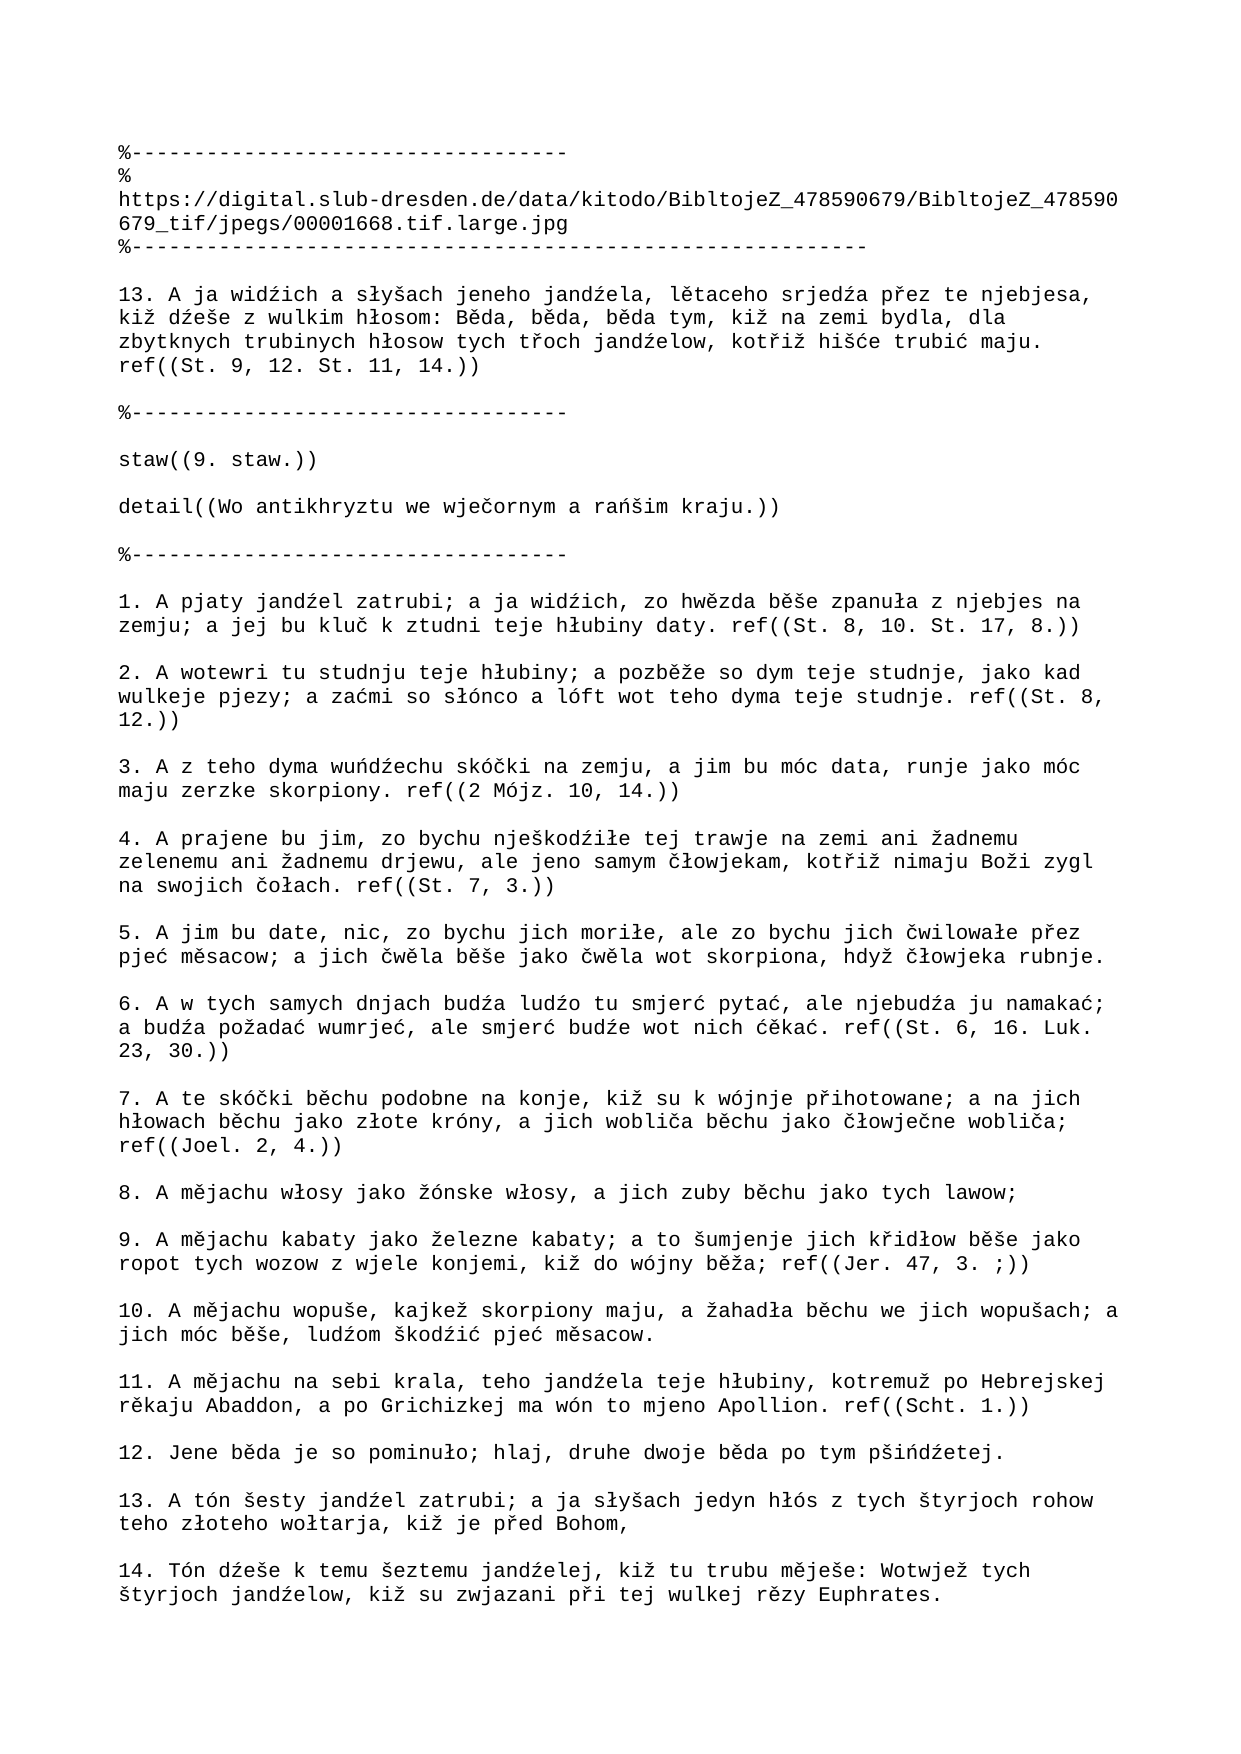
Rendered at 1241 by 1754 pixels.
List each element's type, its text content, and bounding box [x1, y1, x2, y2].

text 8. A mějachu włosy jako žónske włosy, a jich zuby běchu jako tych lawow; [118, 1182, 1122, 1206]
text %----------------------------------- [118, 402, 1122, 426]
text 11. A mějachu na sebi krala, teho jandźela teje hłubiny, kotremuž po Hebrejskej rěkaju Abaddon, a po Grichizkej ma wón to mjeno Apollion. ref((Scht. 1.)) [118, 1371, 1122, 1419]
text 4. A prajene bu jim, zo bychu nješkodźiłe tej trawje na zemi ani žadnemu zelenemu ani žadnemu drjewu, ale jeno samym čłowjekam, kotřiž nimaju Boži zygl na swojich čołach. ref((St. 7, 3.)) [118, 827, 1122, 898]
text 13. A tón šesty jandźel zatrubi; a ja słyšach jedyn hłós z tych štyrjoch rohow teho złoteho wołtarja, kiž je před Bohom, [118, 1489, 1122, 1537]
text % https://digital.slub-dresden.de/data/kitodo/BibltojeZ_478590679/BibltojeZ_478590679_tif/jpegs/00001668.tif.large.jpg [118, 165, 1122, 236]
text 13. A ja widźich a słyšach jeneho jandźela, lětaceho srjedźa přez te njebjesa, kiž dźeše z wulkim hłosom: Běda, běda, běda tym, kiž na zemi bydla, dla zbytknych trubinych hłosow tych třoch jandźelow, kotřiž hišće trubić maju. ref((St. 9, 12. St. 11, 14.)) [118, 284, 1122, 378]
text 12. Jene běda je so pominuło; hlaj, druhe dwoje běda po tym pšińdźetej. [118, 1442, 1122, 1466]
text staw((9. staw.)) [118, 449, 1122, 473]
text 3. A z teho dyma wuńdźechu skóčki na zemju, a jim bu móc data, runje jako móc maju zerzke skorpiony. ref((2 Mójz. 10, 14.)) [118, 757, 1122, 804]
text 1. A pjaty jandźel zatrubi; a ja widźich, zo hwězda běše zpanuła z njebjes na zemju; a jej bu kluč k ztudni teje hłubiny daty. ref((St. 8, 10. St. 17, 8.)) [118, 591, 1122, 638]
text 14. Tón dźeše k temu šeztemu jandźelej, kiž tu trubu měješe: Wotwjež tych štyrjoch jandźelow, kiž su zwjazani při tej wulkej rězy Euphrates. [118, 1561, 1122, 1608]
text %----------------------------------- [118, 142, 1122, 165]
text 7. A te skóčki běchu podobne na konje, kiž su k wójnje přihotowane; a na jich hłowach běchu jako złote króny, a jich wobliča běchu jako čłowječne wobliča; ref((Joel. 2, 4.)) [118, 1088, 1122, 1158]
text %----------------------------------------------------------- [118, 236, 1122, 260]
text 9. A mějachu kabaty jako železne kabaty; a to šumjenje jich křidłow běše jako ropot tych wozow z wjele konjemi, kiž do wójny běža; ref((Jer. 47, 3. ;)) [118, 1229, 1122, 1277]
text 5. A jim bu date, nic, zo bychu jich moriłe, ale zo bychu jich čwilowałe přez pjeć měsacow; a jich čwěla běše jako čwěla wot skorpiona, hdyž čłowjeka rubnje. [118, 922, 1122, 969]
text %----------------------------------- [118, 544, 1122, 567]
text 10. A mějachu wopuše, kajkež skorpiony maju, a žahadła běchu we jich wopušach; a jich móc běše, ludźom škodźić pjeć měsacow. [118, 1300, 1122, 1348]
text detail((Wo antikhryztu we wječornym a rańšim kraju.)) [118, 496, 1122, 520]
text 6. A w tych samych dnjach budźa ludźo tu smjerć pytać, ale njebudźa ju namakać; a budźa požadać wumrjeć, ale smjerć budźe wot nich ćěkać. ref((St. 6, 16. Luk. 23, 30.)) [118, 993, 1122, 1064]
text 2. A wotewri tu studnju teje hłubiny; a pozběže so dym teje studnje, jako kad wulkeje pjezy; a zaćmi so słónco a lóft wot teho dyma teje studnje. ref((St. 8, 12.)) [118, 662, 1122, 733]
